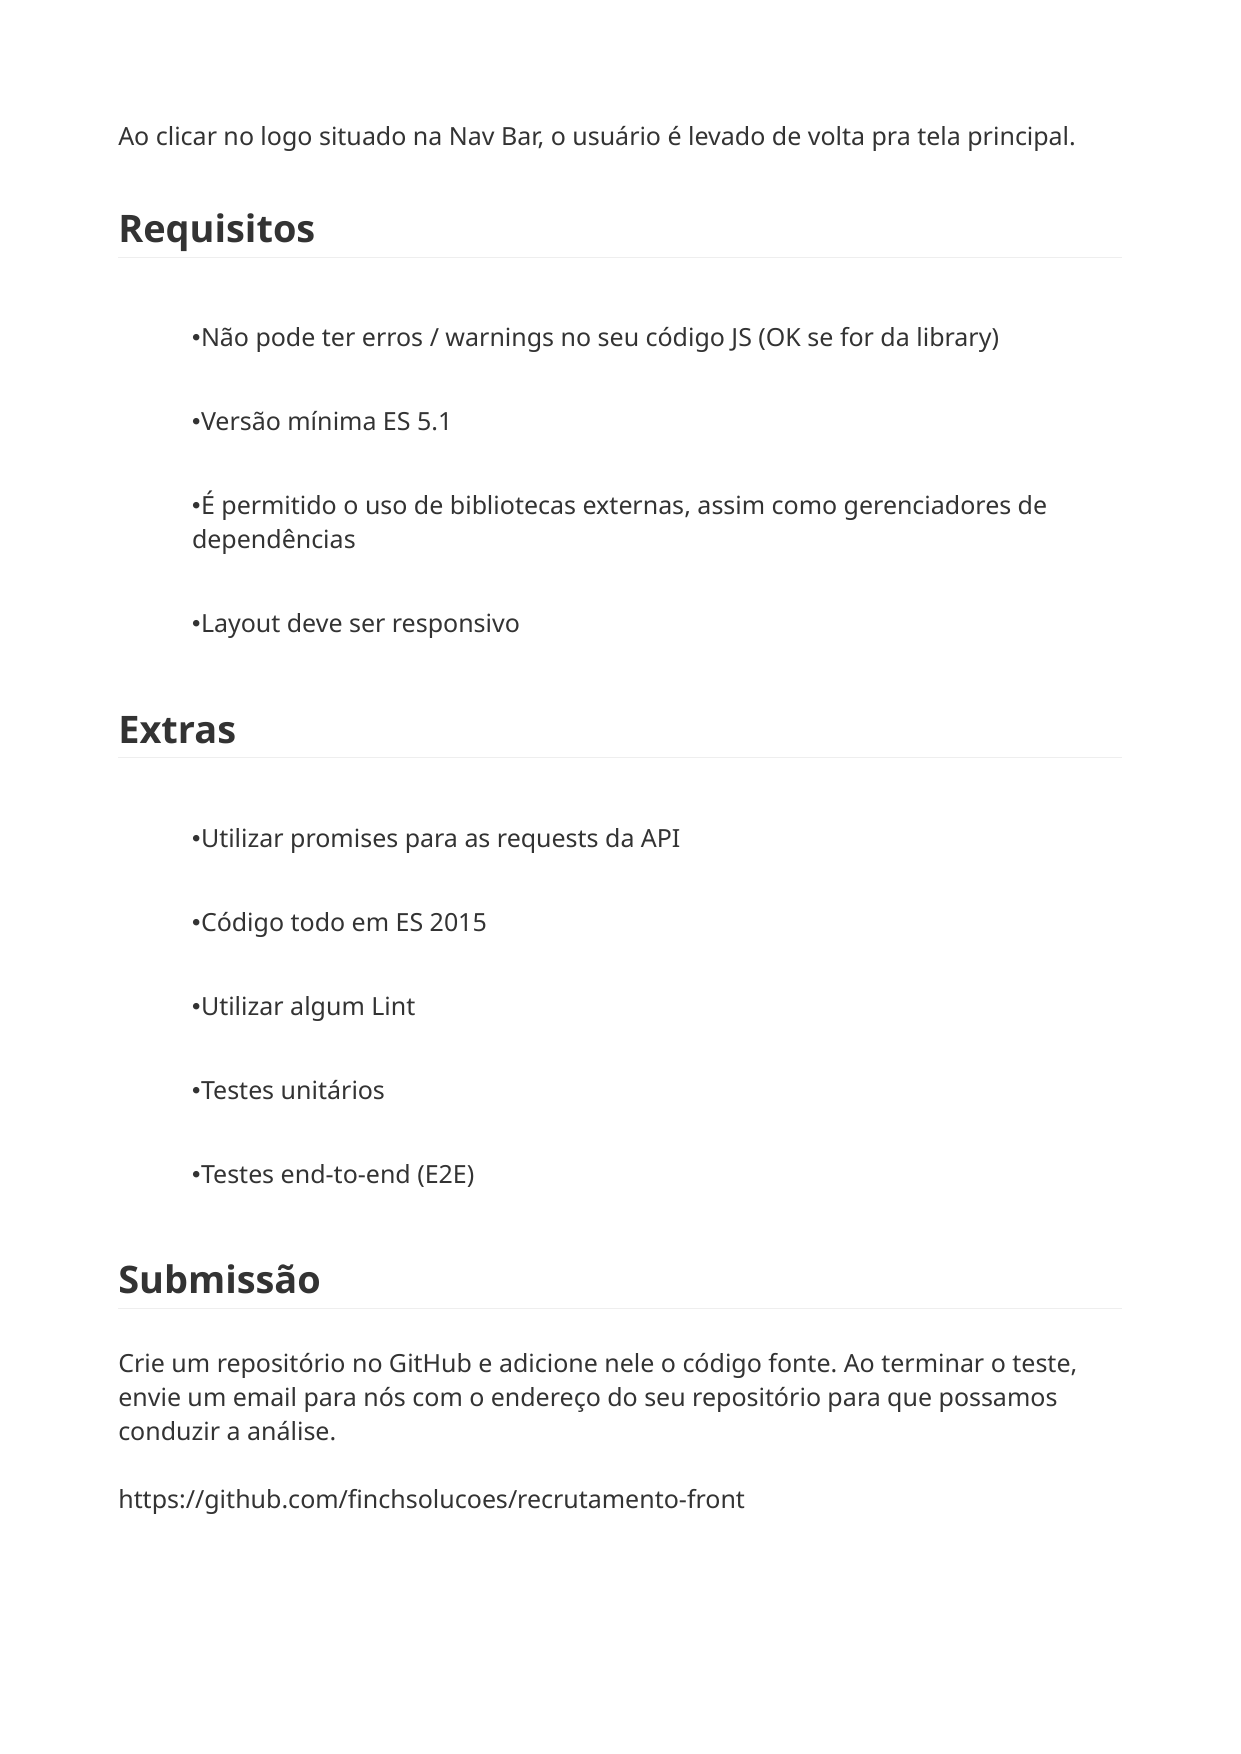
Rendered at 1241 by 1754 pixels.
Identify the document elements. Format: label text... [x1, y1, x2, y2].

list Utilizar algum Lint [118, 988, 1122, 1022]
subtitle Extras [118, 703, 1122, 757]
subtitle Submissão [118, 1253, 1122, 1308]
list Testes end-to-end (E2E) [118, 1156, 1122, 1191]
list Código todo em ES 2015 [118, 904, 1122, 938]
list Testes unitários [118, 1072, 1122, 1106]
list É permitido o uso de bibliotecas externas, assim como gerenciadores de dependências [118, 488, 1122, 556]
list Utilizar promises para as requests da API [118, 820, 1122, 854]
text Crie um repositório no GitHub e adicione nele o código fonte. Ao terminar o teste, envie um email para nós com o endereço do seu repositório para que possamos conduzir a análise. [118, 1346, 1122, 1448]
text https://github.com/finchsolucoes/recrutamento-front [118, 1482, 1122, 1516]
list Layout deve ser responsivo [118, 606, 1122, 640]
list Não pode ter erros / warnings no seu código JS (OK se for da library) [118, 320, 1122, 354]
text Ao clicar no logo situado na Nav Bar, o usuário é levado de volta pra tela principal. [118, 118, 1122, 152]
list Versão mínima ES 5.1 [118, 404, 1122, 438]
subtitle Requisitos [118, 202, 1122, 257]
